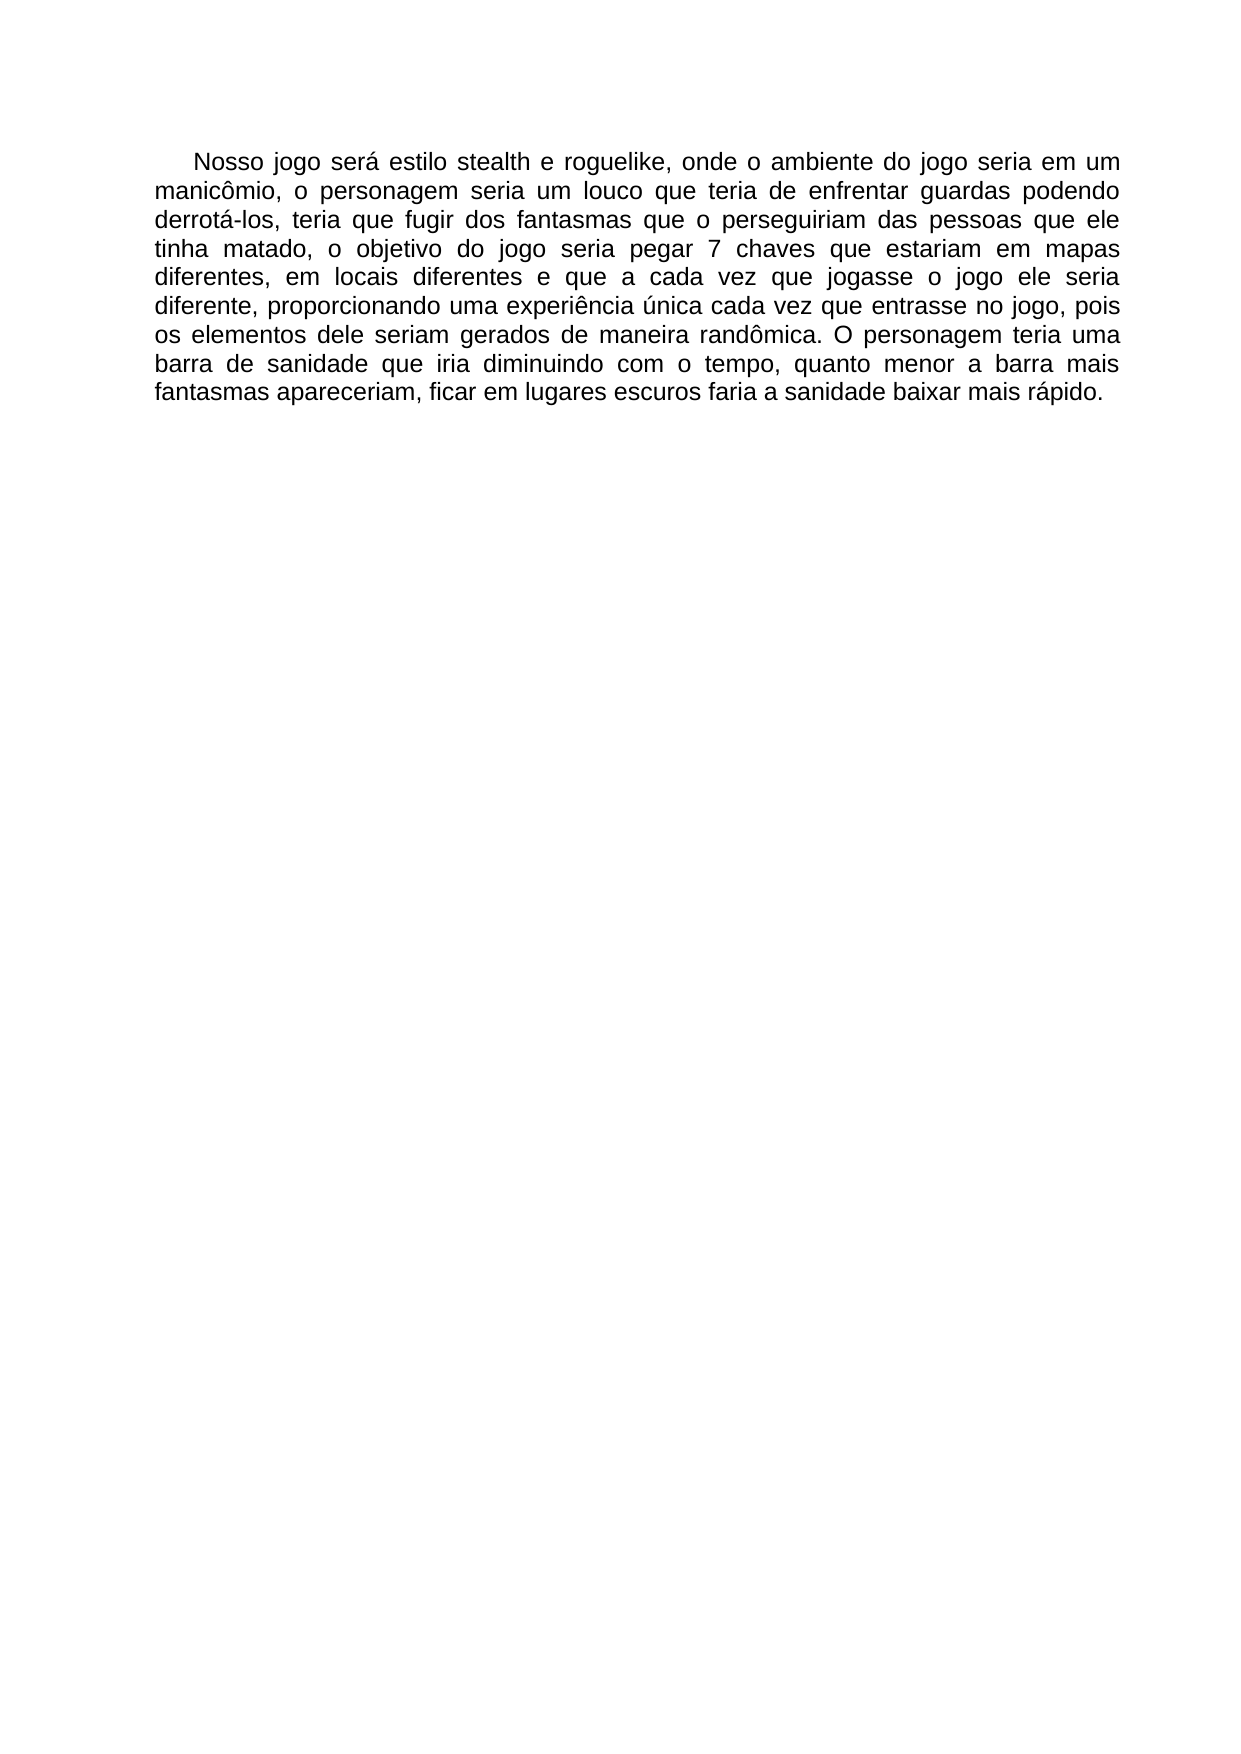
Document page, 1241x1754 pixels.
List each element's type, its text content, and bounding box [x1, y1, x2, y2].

text Nosso jogo será estilo stealth e roguelike, onde o ambiente do jogo seria em um manicômio, o personagem seria um louco que teria de enfrentar guardas podendo derrotá-los, teria que fugir dos fantasmas que o perseguiriam das pessoas que ele tinha matado, o objetivo do jogo seria pegar 7 chaves que estariam em mapas diferentes, em locais diferentes e que a cada vez que jogasse o jogo ele seria diferente, proporcionando uma experiência única cada vez que entrasse no jogo, pois os elementos dele seriam gerados de maneira randômica. O personagem teria uma barra de sanidade que iria diminuindo com o tempo, quanto menor a barra mais fantasmas apareceriam, ficar em lugares escuros faria a sanidade baixar mais rápido. [154, 147, 1122, 406]
